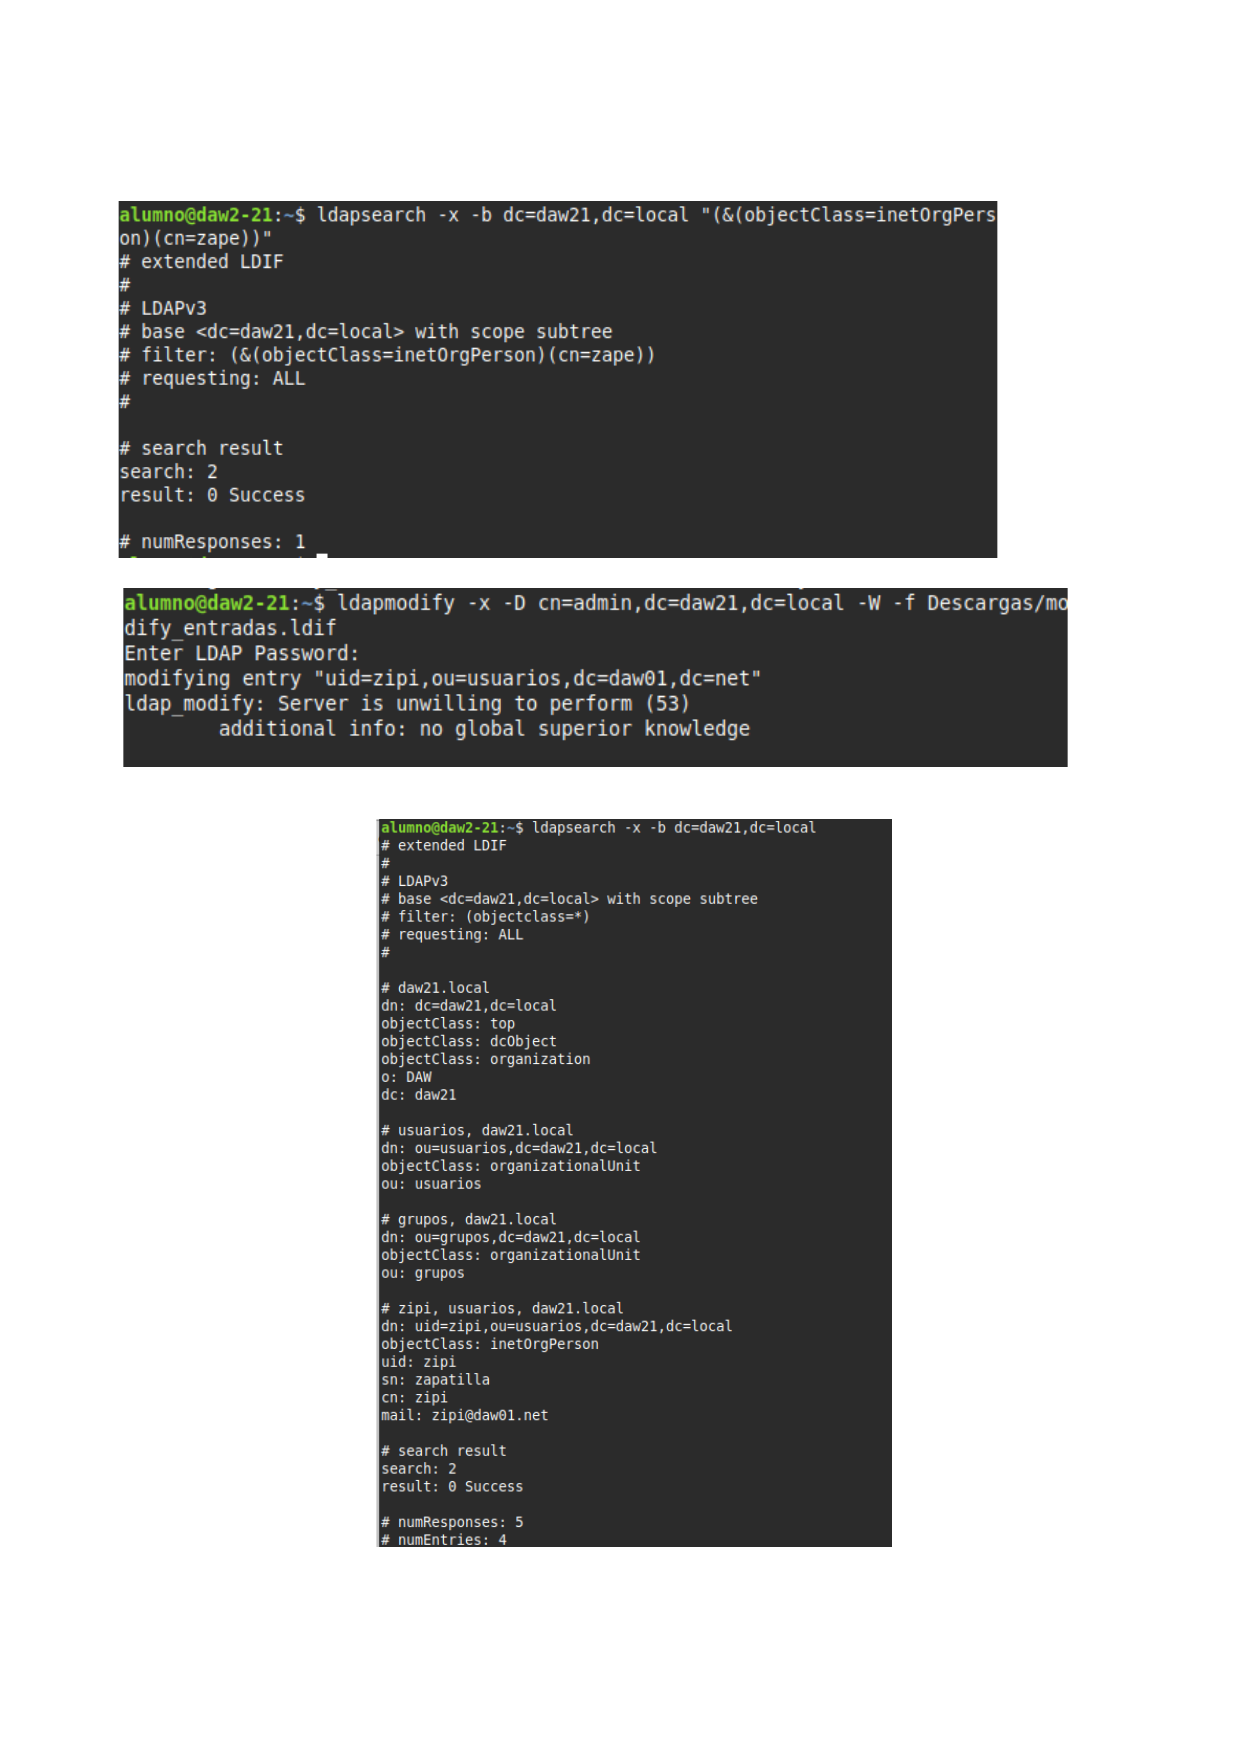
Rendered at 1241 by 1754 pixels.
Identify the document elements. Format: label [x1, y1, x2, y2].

picture [123, 588, 1068, 767]
picture [376, 819, 892, 1547]
picture [118, 201, 998, 558]
